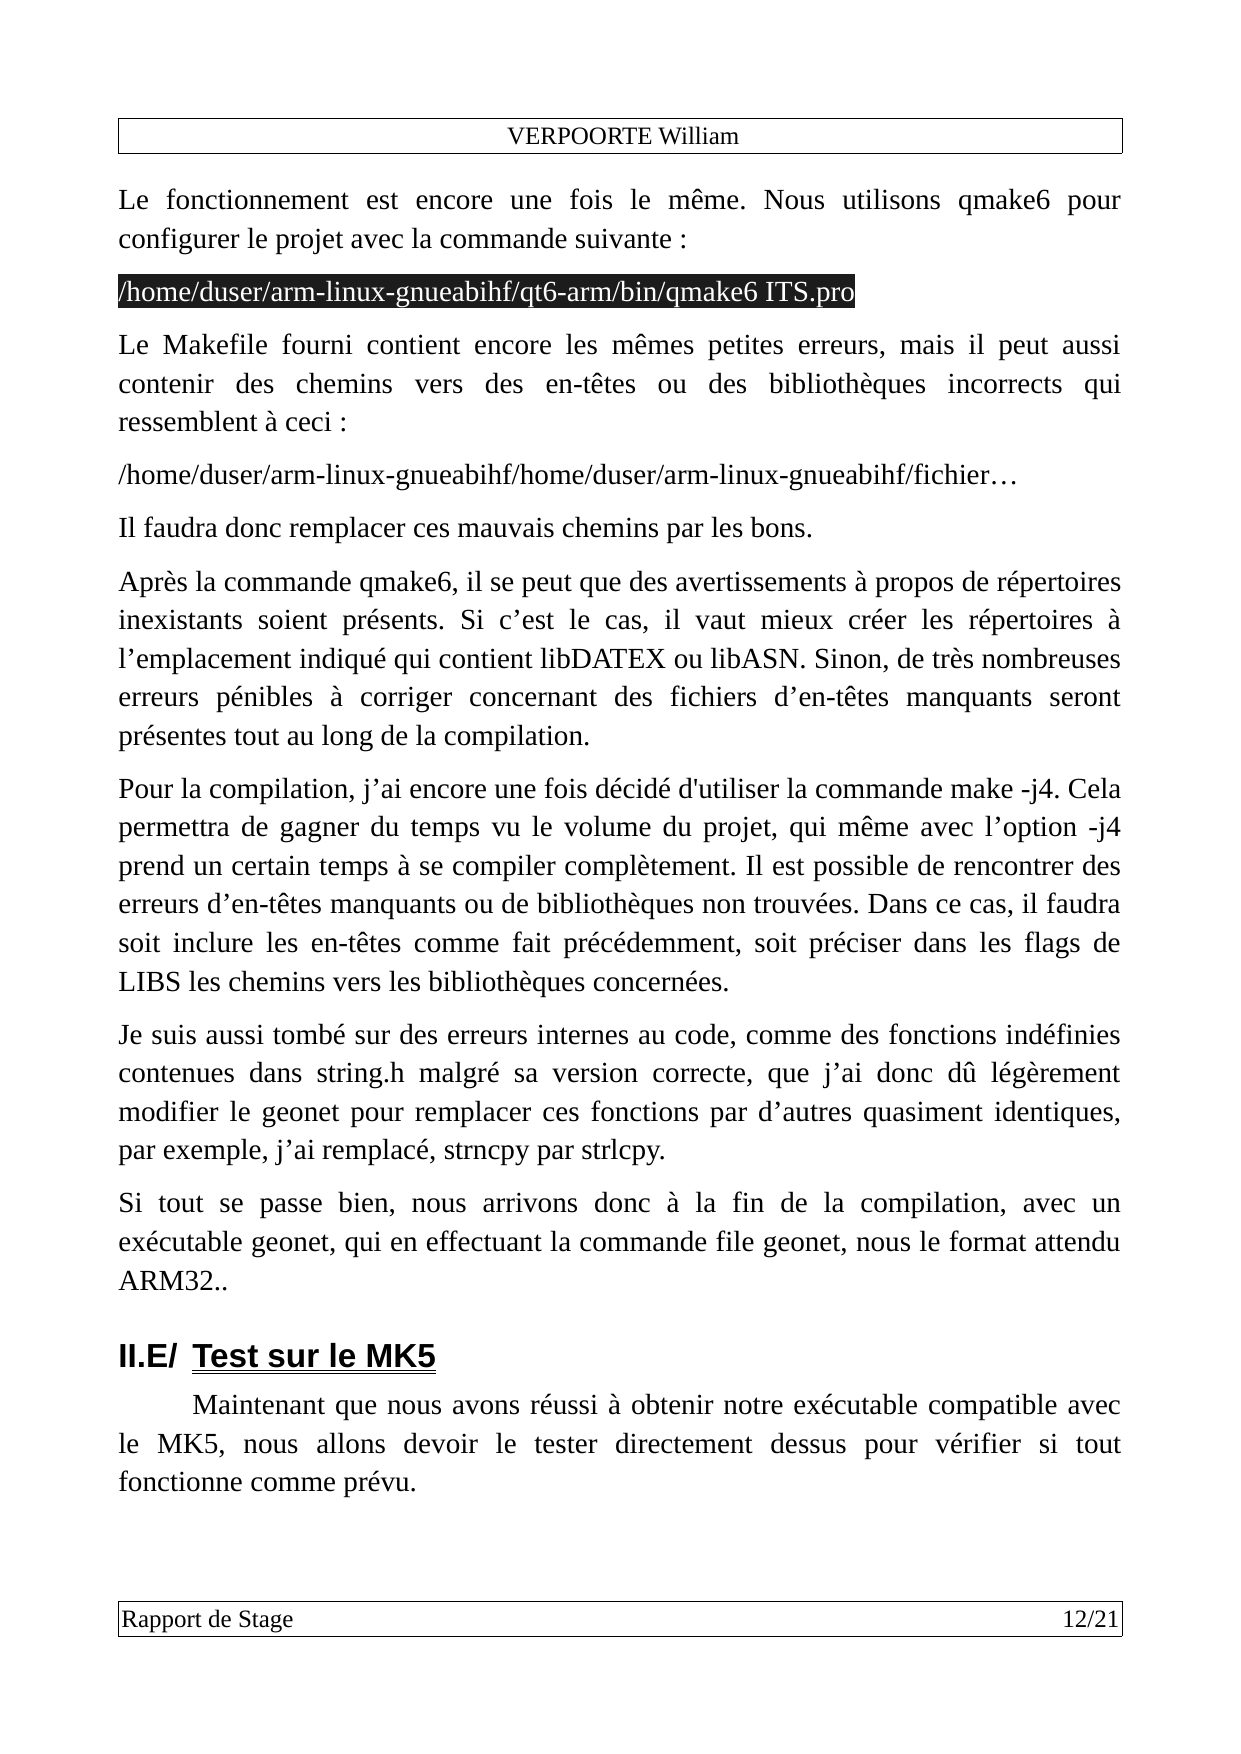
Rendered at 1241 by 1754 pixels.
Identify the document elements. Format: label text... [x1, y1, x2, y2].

text Si tout se passe bien, nous arrivons donc à la fin de la compilation, avec un exécutable geonet, qui en effectuant la commande file geonet, nous le format attendu ARM32.. [118, 1186, 1122, 1296]
text /home/duser/arm-linux-gnueabihf/qt6-arm/bin/qmake6 ITS.pro [118, 274, 1122, 308]
text Il faudra donc remplacer ces mauvais chemins par les bons. [118, 511, 1122, 544]
text Maintenant que nous avons réussi à obtenir notre exécutable compatible avec le MK5, nous allons devoir le tester directement dessus pour vérifier si tout fonctionne comme prévu. [118, 1387, 1122, 1498]
subtitle Test sur le MK5 [118, 1337, 1122, 1375]
text Après la commande qmake6, il se peut que des avertissements à propos de répertoires inexistants soient présents. Si c’est le cas, il vaut mieux créer les répertoires à l’emplacement indiqué qui contient libDATEX ou libASN. Sinon, de très nombreuses erreurs pénibles à corriger concernant des fichiers d’en-têtes manquants seront présentes tout au long de la compilation. [118, 564, 1122, 751]
text Le fonctionnement est encore une fois le même. Nous utilisons qmake6 pour configurer le projet avec la commande suivante : [118, 182, 1122, 254]
text Pour la compilation, j’ai encore une fois décidé d'utiliser la commande make -j4. Cela permettra de gagner du temps vu le volume du projet, qui même avec l’option -j4 prend un certain temps à se compiler complètement. Il est possible de rencontrer des erreurs d’en-têtes manquants ou de bibliothèques non trouvées. Dans ce cas, il faudra soit inclure les en-têtes comme fait précédemment, soit préciser dans les flags de LIBS les chemins vers les bibliothèques concernées. [118, 771, 1122, 997]
text Je suis aussi tombé sur des erreurs internes au code, comme des fonctions indéfinies contenues dans string.h malgré sa version correcte, que j’ai donc dû légèrement modifier le geonet pour remplacer ces fonctions par d’autres quasiment identiques, par exemple, j’ai remplacé, strncpy par strlcpy. [118, 1017, 1122, 1166]
text Le Makefile fourni contient encore les mêmes petites erreurs, mais il peut aussi contenir des chemins vers des en-têtes ou des bibliothèques incorrects qui ressemblent à ceci : [118, 327, 1122, 438]
text /home/duser/arm-linux-gnueabihf/home/duser/arm-linux-gnueabihf/fichier… [118, 457, 1122, 491]
